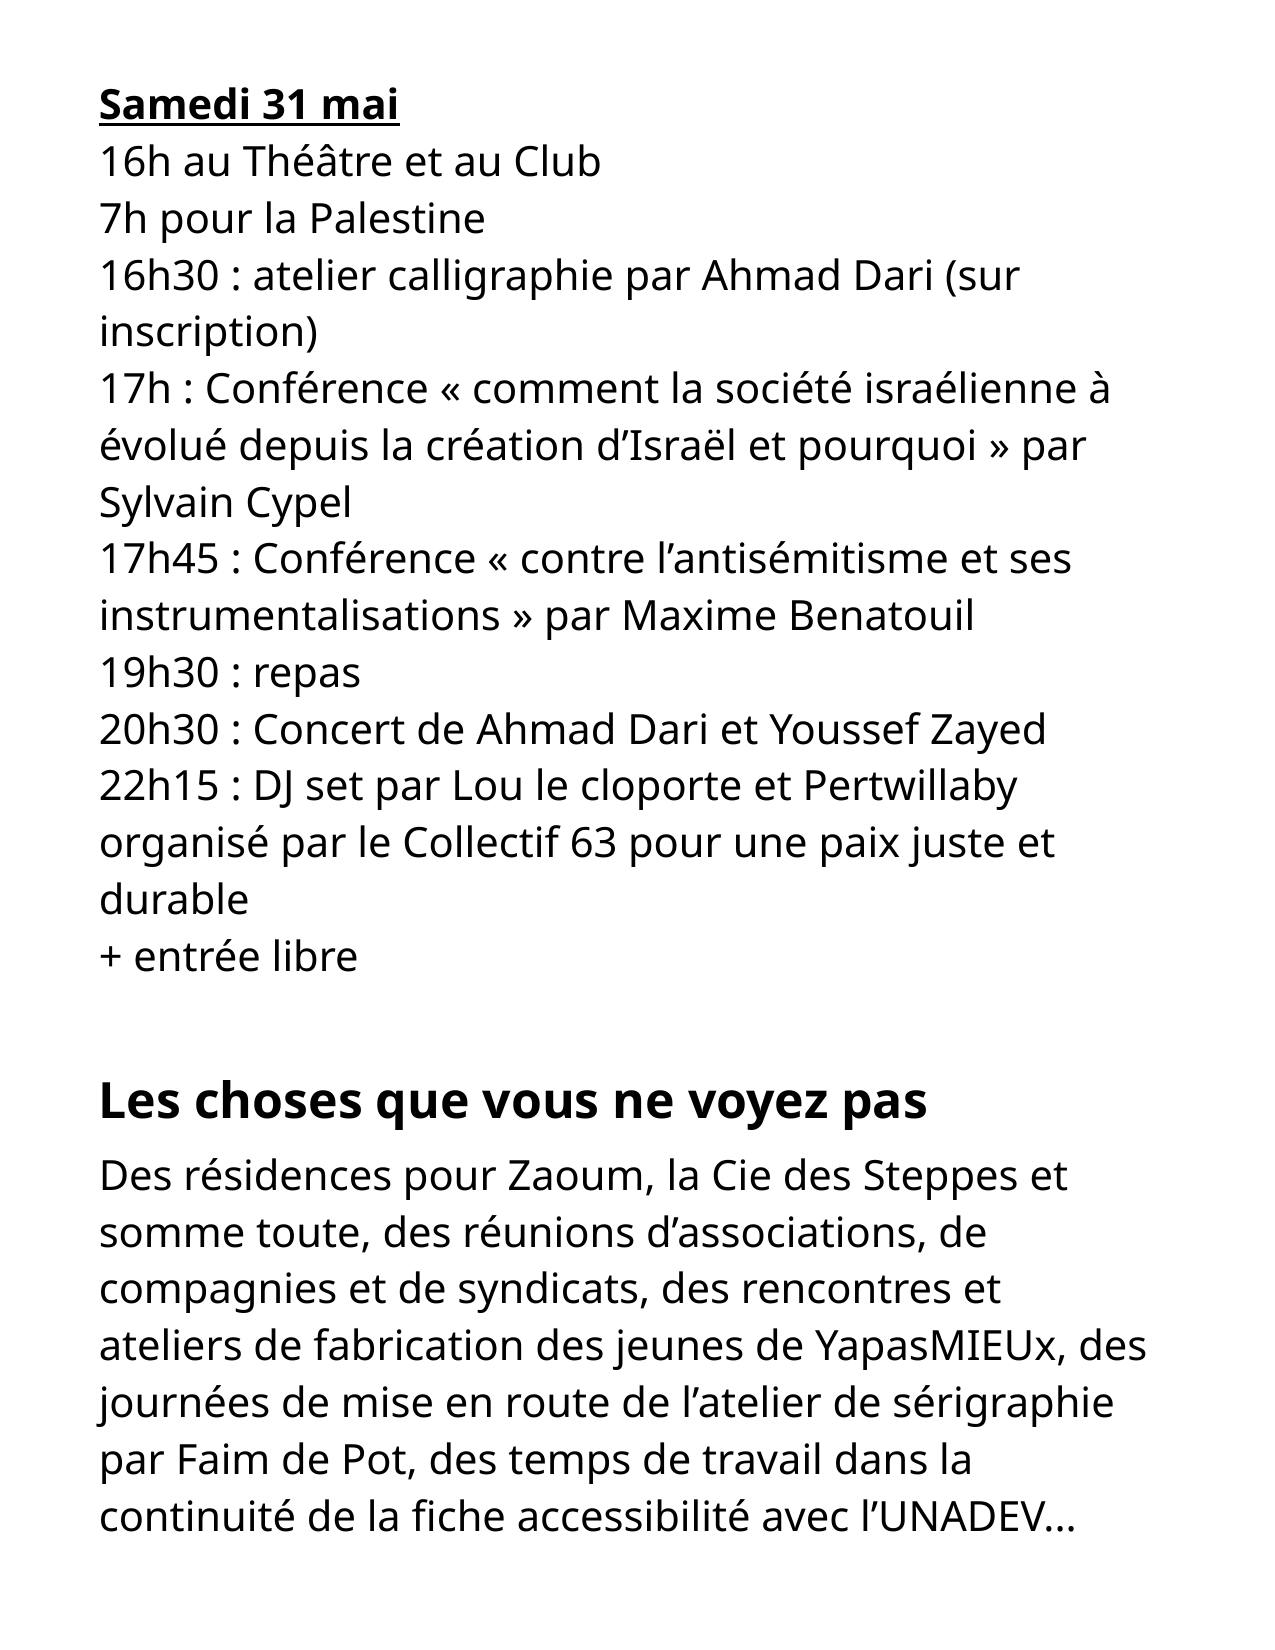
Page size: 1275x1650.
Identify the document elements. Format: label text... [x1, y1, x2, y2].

text 20h30 : Concert de Ahmad Dari et Youssef Zayed [98, 699, 1155, 756]
text 22h15 : DJ set par Lou le cloporte et Pertwillaby [98, 756, 1155, 813]
text 17h : Conférence « comment la société israélienne à évolué depuis la création d’Israël et pourquoi » par Sylvain Cypel [98, 359, 1155, 529]
text 7h pour la Palestine [98, 188, 1155, 245]
text + entrée libre [98, 927, 1155, 983]
subtitle Samedi 31 mai [98, 75, 1155, 132]
text Des résidences pour Zaoum, la Cie des Steppes et somme toute, des réunions d’associations, de compagnies et de syndicats, des rencontres et ateliers de fabrication des jeunes de YapasMIEUx, des journées de mise en route de l’atelier de sérigraphie par Faim de Pot, des temps de travail dans la continuité de la fiche accessibilité avec l’UNADEV... [98, 1146, 1155, 1543]
text 17h45 : Conférence « contre l’antisémitisme et ses instrumentalisations » par Maxime Benatouil [98, 529, 1155, 643]
text organisé par le Collectif 63 pour une paix juste et durable [98, 813, 1155, 927]
text 16h au Théâtre et au Club [98, 132, 1155, 188]
text 16h30 : atelier calligraphie par Ahmad Dari (sur inscription) [98, 245, 1155, 359]
subtitle Les choses que vous ne voyez pas [98, 1065, 1155, 1133]
text 19h30 : repas [98, 643, 1155, 699]
